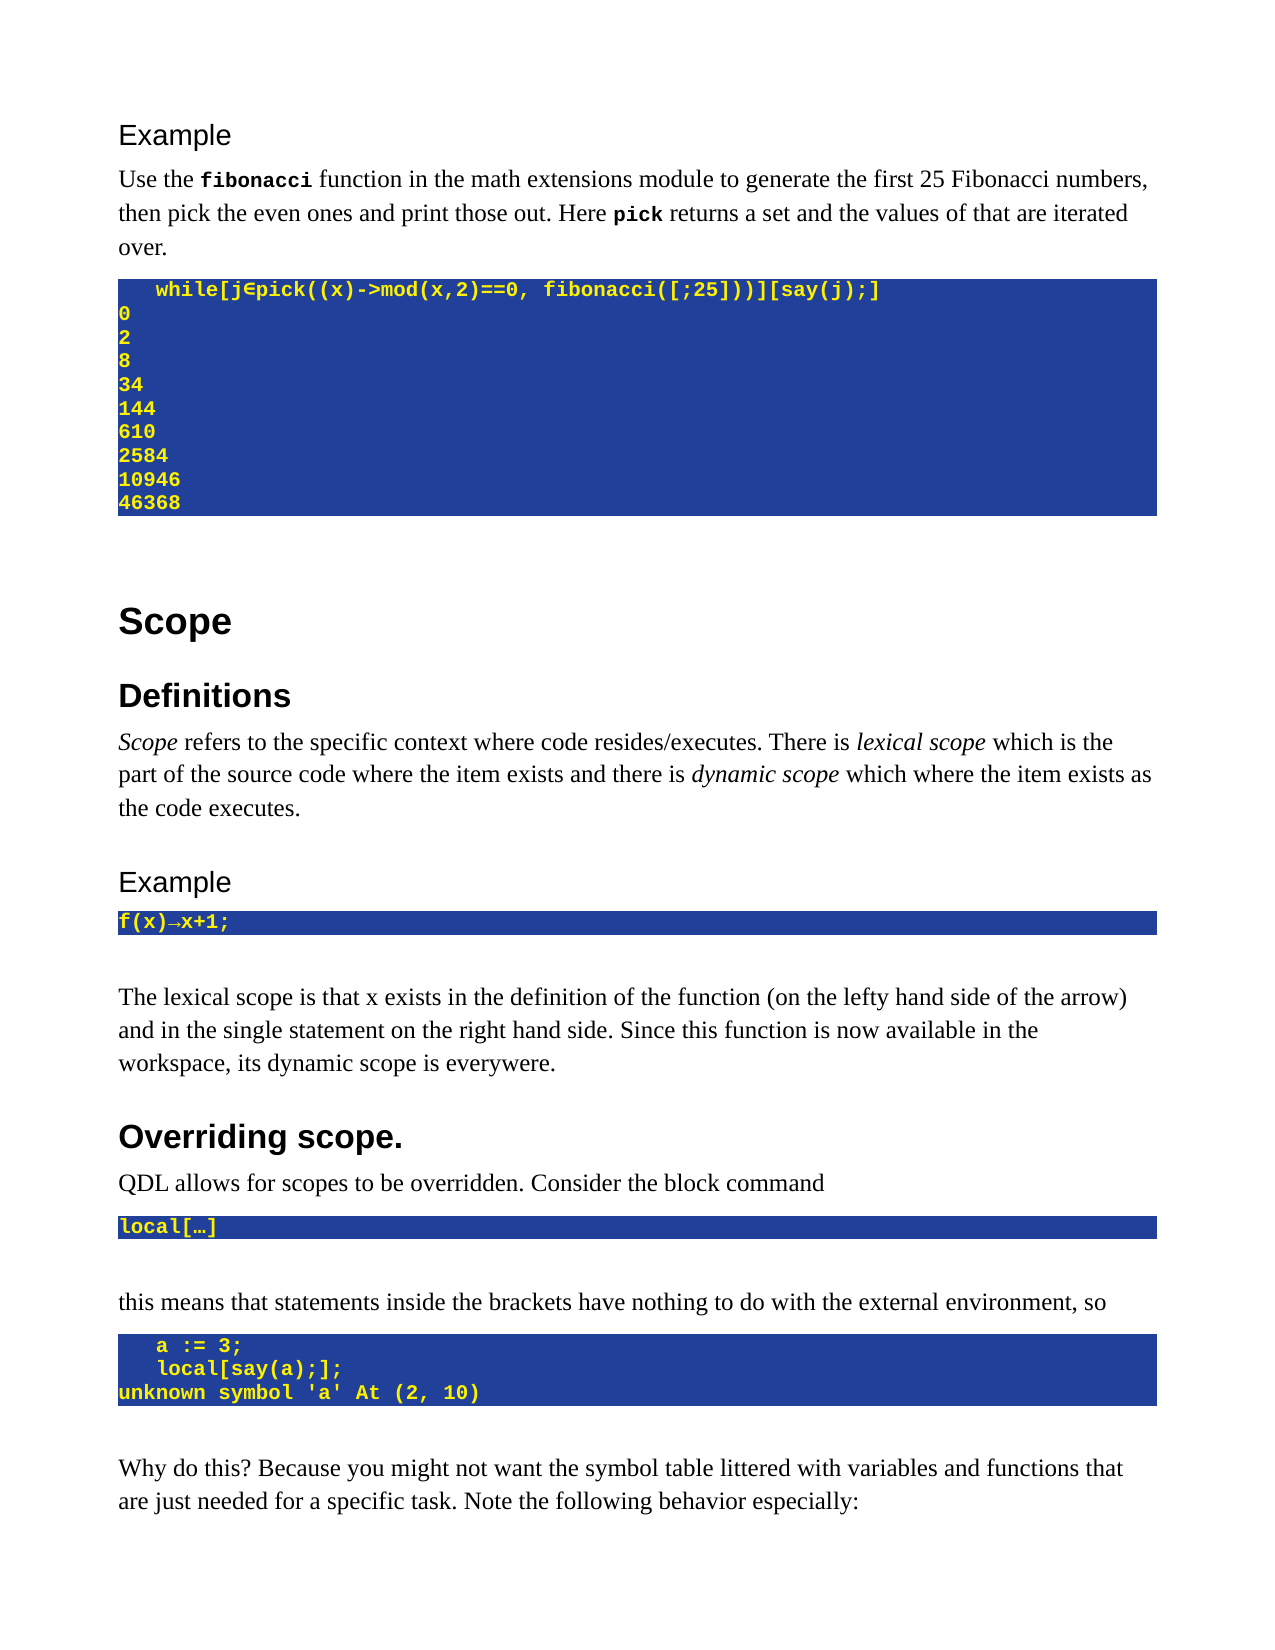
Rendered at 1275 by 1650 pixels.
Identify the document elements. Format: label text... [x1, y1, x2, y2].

text this means that statements inside the brackets have nothing to do with the external environment, so [118, 1287, 1157, 1316]
text Why do this? Because you might not want the symbol table littered with variables and functions that are just needed for a specific task. Note the following behavior especially: [118, 1453, 1157, 1515]
subtitle Scope [118, 598, 1157, 642]
text a := 3; [118, 1334, 1157, 1358]
text 10946 [118, 469, 1157, 492]
text 610 [118, 421, 1157, 445]
text 34 [118, 374, 1157, 398]
subtitle Example [118, 865, 1157, 899]
text 46368 [118, 492, 1157, 516]
subtitle Example [118, 118, 1157, 152]
subtitle Definitions [118, 675, 1157, 714]
text f(x)→x+1; [118, 911, 1157, 935]
text 0 [118, 303, 1157, 327]
text 2584 [118, 445, 1157, 469]
text 144 [118, 398, 1157, 421]
text local[…] [118, 1216, 1157, 1239]
text while[j∈pick((x)->mod(x,2)==0, fibonacci([;25]))][say(j);] [118, 279, 1157, 303]
text 2 [118, 327, 1157, 350]
subtitle Overriding scope. [118, 1117, 1157, 1156]
text Scope refers to the specific context where code resides/executes. There is lexical scope which is the part of the source code where the item exists and there is dynamic scope which where the item exists as the code executes. [118, 727, 1157, 821]
text unknown symbol 'a' At (2, 10) [118, 1382, 1157, 1406]
text 8 [118, 350, 1157, 374]
text The lexical scope is that x exists in the definition of the function (on the lefty hand side of the arrow) and in the single statement on the right hand side. Since this function is now available in the workspace, its dynamic scope is everywere. [118, 982, 1157, 1077]
text Use the fibonacci function in the math extensions module to generate the first 25 Fibonacci numbers, then pick the even ones and print those out. Here pick returns a set and the values of that are iterated over. [118, 164, 1157, 261]
text local[say(a);]; [118, 1358, 1157, 1382]
text QDL allows for scopes to be overridden. Consider the block command [118, 1168, 1157, 1197]
